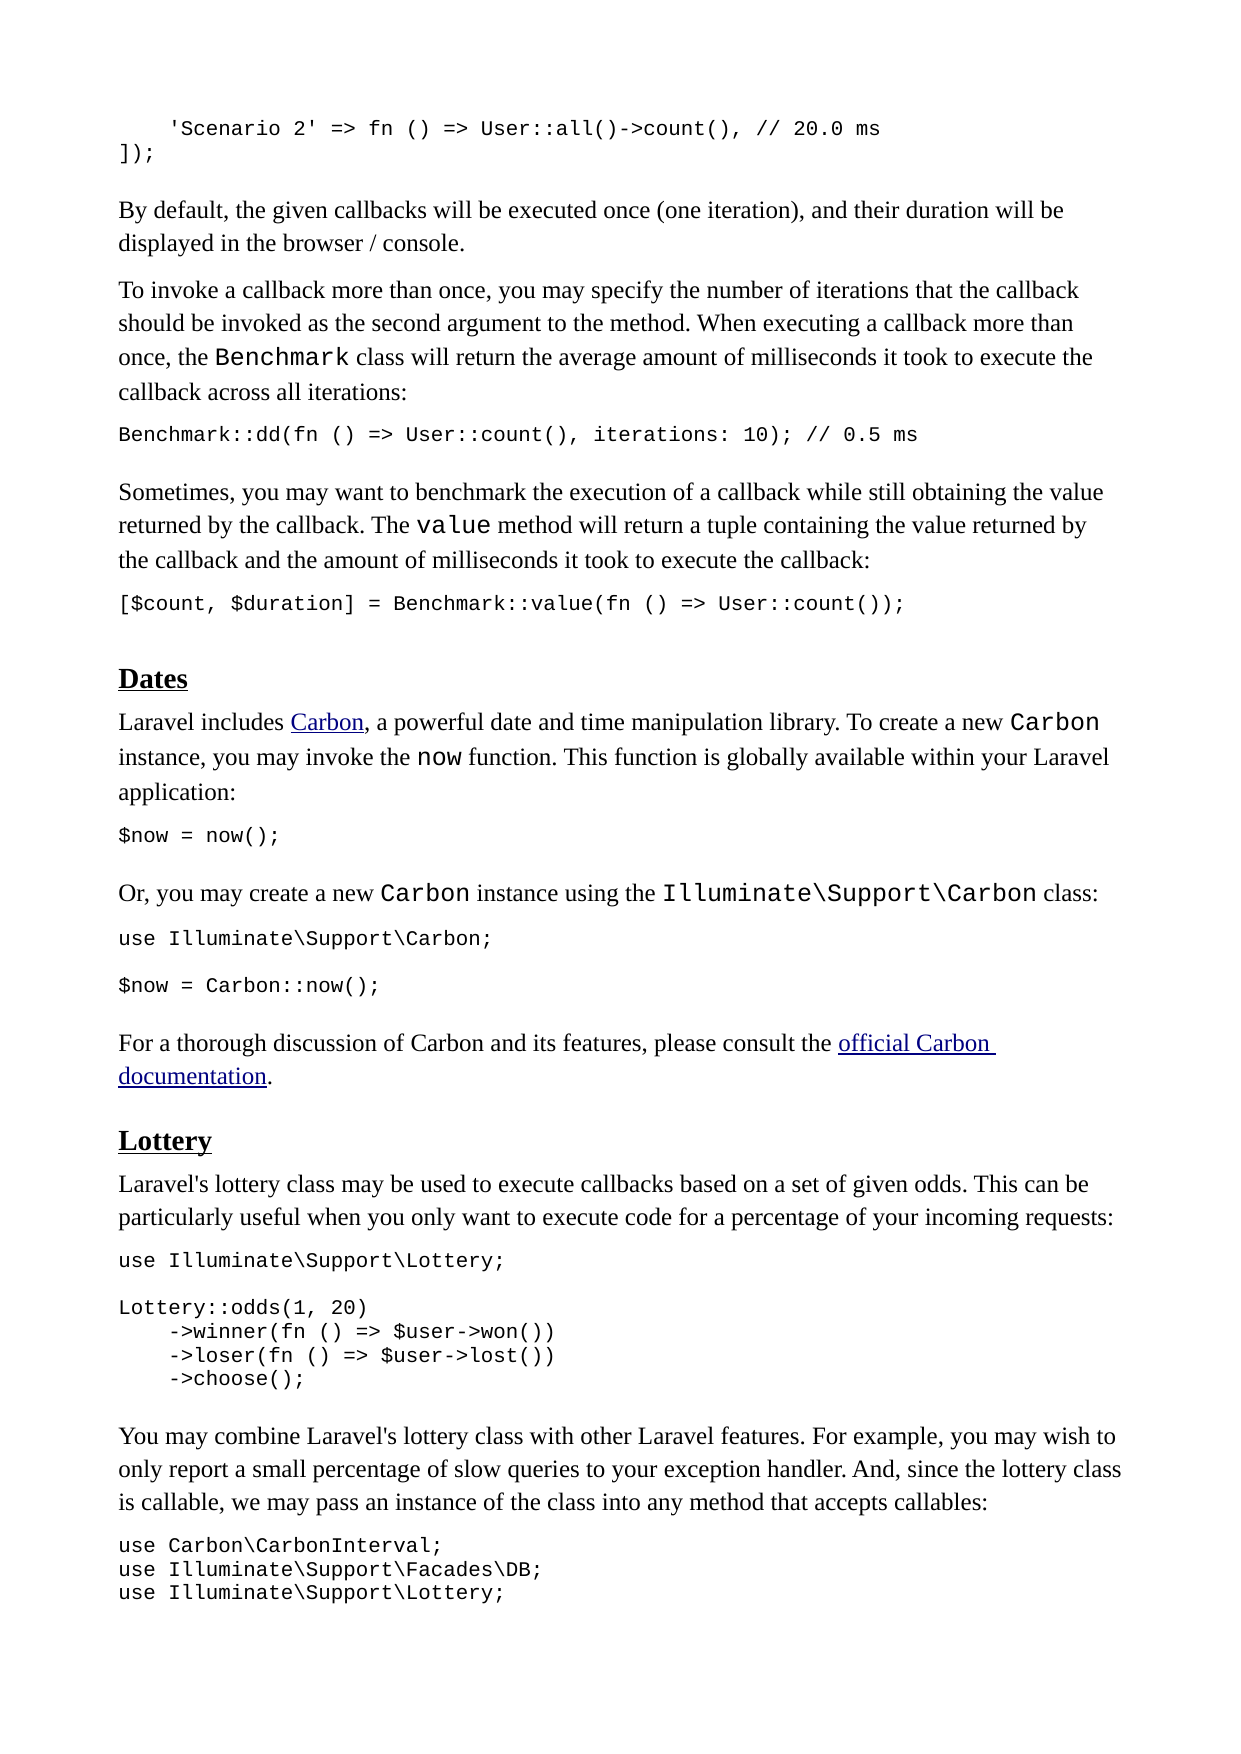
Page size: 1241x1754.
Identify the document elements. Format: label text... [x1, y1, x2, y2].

subtitle Lottery [118, 1123, 1122, 1157]
text ->choose(); [118, 1368, 1122, 1392]
text use Carbon\CarbonInterval; [118, 1535, 1122, 1559]
text use Illuminate\Support\Carbon; [118, 928, 1122, 951]
text Or, you may create a new Carbon instance using the Illuminate\Support\Carbon class: [118, 878, 1122, 909]
text $now = Carbon::now(); [118, 975, 1122, 999]
text To invoke a callback more than once, you may specify the number of iterations that the callback should be invoked as the second argument to the method. When executing a callback more than once, the Benchmark class will return the average amount of milliseconds it took to execute the callback across all iterations: [118, 276, 1122, 405]
text Lottery::odds(1, 20) [118, 1297, 1122, 1321]
text $now = now(); [118, 825, 1122, 848]
text Sometimes, you may want to benchmark the execution of a callback while still obtaining the value returned by the callback. The value method will return a tuple containing the value returned by the callback and the amount of milliseconds it took to execute the callback: [118, 477, 1122, 574]
text use Illuminate\Support\Lottery; [118, 1250, 1122, 1274]
text 'Scenario 2' => fn () => User::all()->count(), // 20.0 ms [118, 118, 1122, 142]
text By default, the given callbacks will be executed once (one iteration), and their duration will be displayed in the browser / console. [118, 195, 1122, 257]
text ->winner(fn () => $user->won()) [118, 1321, 1122, 1345]
text Benchmark::dd(fn () => User::count(), iterations: 10); // 0.5 ms [118, 424, 1122, 448]
text For a thorough discussion of Carbon and its features, please consult the official Carbon documentation. [118, 1028, 1122, 1090]
text You may combine Laravel's lottery class with other Laravel features. For example, you may wish to only report a small percentage of slow queries to your exception handler. And, since the lottery class is callable, we may pass an instance of the class into any method that accepts callables: [118, 1421, 1122, 1516]
text Laravel's lottery class may be used to execute callbacks based on a set of given odds. This can be particularly useful when you only want to execute code for a percentage of your incoming requests: [118, 1169, 1122, 1231]
text ->loser(fn () => $user->lost()) [118, 1345, 1122, 1368]
text Laravel includes Carbon, a powerful date and time manipulation library. To create a new Carbon instance, you may invoke the now function. This function is globally available within your Laravel application: [118, 707, 1122, 806]
subtitle Dates [118, 661, 1122, 694]
text use Illuminate\Support\Lottery; [118, 1582, 1122, 1606]
text ]); [118, 142, 1122, 165]
text [$count, $duration] = Benchmark::value(fn () => User::count()); [118, 593, 1122, 617]
text use Illuminate\Support\Facades\DB; [118, 1559, 1122, 1582]
